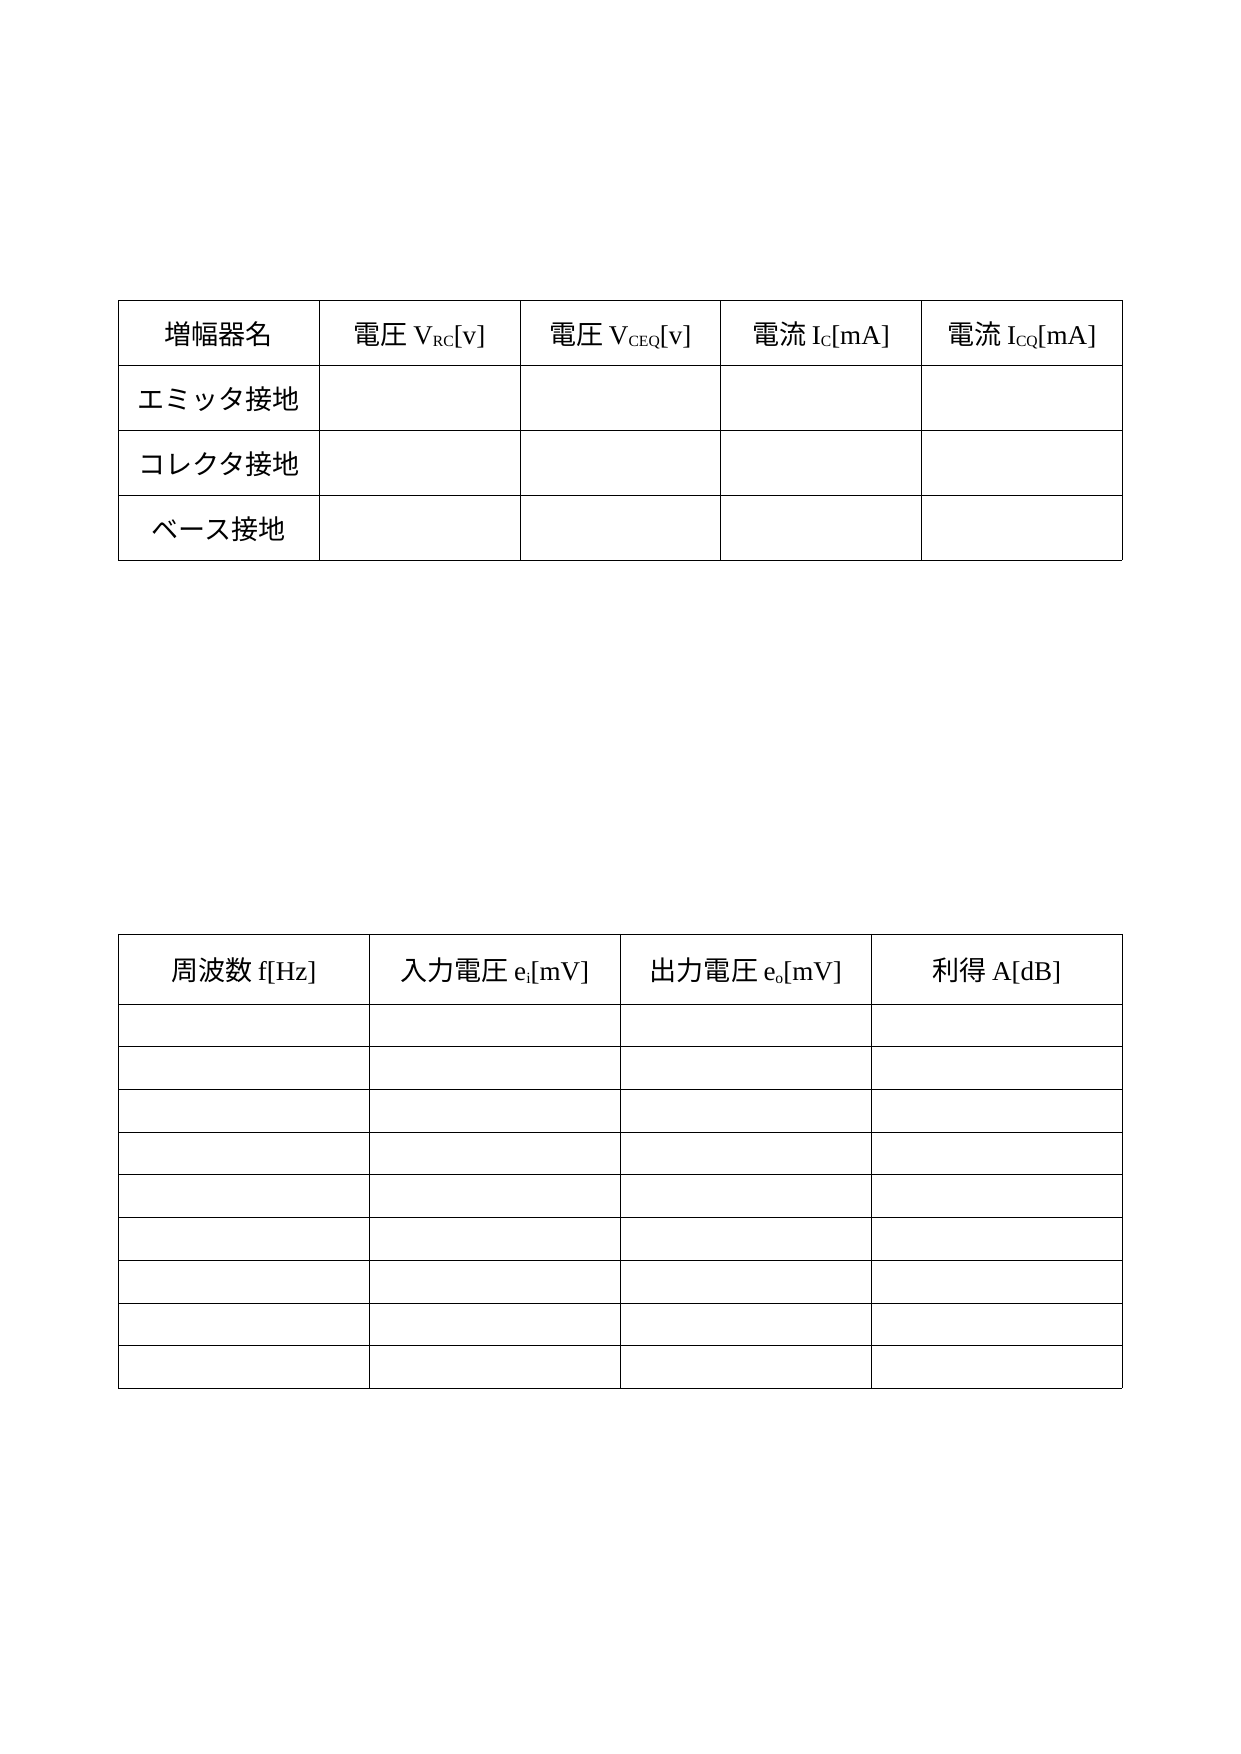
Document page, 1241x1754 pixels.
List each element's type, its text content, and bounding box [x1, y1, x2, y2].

table_cell [119, 1346, 369, 1388]
table_cell [872, 1261, 1122, 1302]
table_cell [872, 1005, 1122, 1046]
table_header 電圧VRC[v] [320, 301, 520, 365]
table_header 利得A[dB] [872, 935, 1122, 1003]
table_cell [521, 431, 720, 495]
table_cell [521, 366, 720, 430]
table_header 増幅器名 [119, 301, 319, 365]
table_cell [922, 431, 1122, 495]
table_cell [872, 1175, 1122, 1217]
table_header 電流IC[mA] [721, 301, 921, 365]
table_cell [119, 1090, 369, 1132]
table_cell [521, 496, 720, 560]
table_cell [370, 1133, 620, 1174]
table_cell エミッタ接地 [119, 366, 319, 430]
table_cell [872, 1133, 1122, 1174]
table_cell [721, 431, 921, 495]
table_cell [119, 1304, 369, 1345]
table_cell [119, 1047, 369, 1089]
table_cell [872, 1346, 1122, 1388]
table_cell [621, 1090, 871, 1132]
table_cell [370, 1304, 620, 1345]
table_cell [320, 366, 520, 430]
table_header 出力電圧eo[mV] [621, 935, 871, 1003]
table_cell [621, 1047, 871, 1089]
table_cell [721, 366, 921, 430]
table_header 電圧VCEQ[v] [521, 301, 720, 365]
table_cell [621, 1133, 871, 1174]
table_cell [370, 1261, 620, 1302]
table_cell [621, 1346, 871, 1388]
table_cell [119, 1261, 369, 1302]
table_cell [922, 366, 1122, 430]
table_cell [370, 1090, 620, 1132]
table_header 電流ICQ[mA] [922, 301, 1122, 365]
table_cell [872, 1218, 1122, 1260]
table_cell ベース接地 [119, 496, 319, 560]
table_cell [872, 1047, 1122, 1089]
table_cell [922, 496, 1122, 560]
table_cell [872, 1304, 1122, 1345]
table_cell [621, 1304, 871, 1345]
table_cell [119, 1218, 369, 1260]
table_cell [370, 1175, 620, 1217]
table_cell [370, 1218, 620, 1260]
table_cell [119, 1175, 369, 1217]
table_header 入力電圧ei[mV] [370, 935, 620, 1003]
table_cell [370, 1005, 620, 1046]
table_cell [320, 431, 520, 495]
table_cell [119, 1005, 369, 1046]
table_cell [621, 1175, 871, 1217]
table_cell [721, 496, 921, 560]
table_cell [621, 1261, 871, 1302]
table_cell [872, 1090, 1122, 1132]
table_cell コレクタ接地 [119, 431, 319, 495]
table_cell [621, 1005, 871, 1046]
table_cell [370, 1346, 620, 1388]
table_header 周波数f[Hz] [119, 935, 369, 1003]
table_cell [320, 496, 520, 560]
table_cell [621, 1218, 871, 1260]
table_cell [370, 1047, 620, 1089]
table_cell [119, 1133, 369, 1174]
